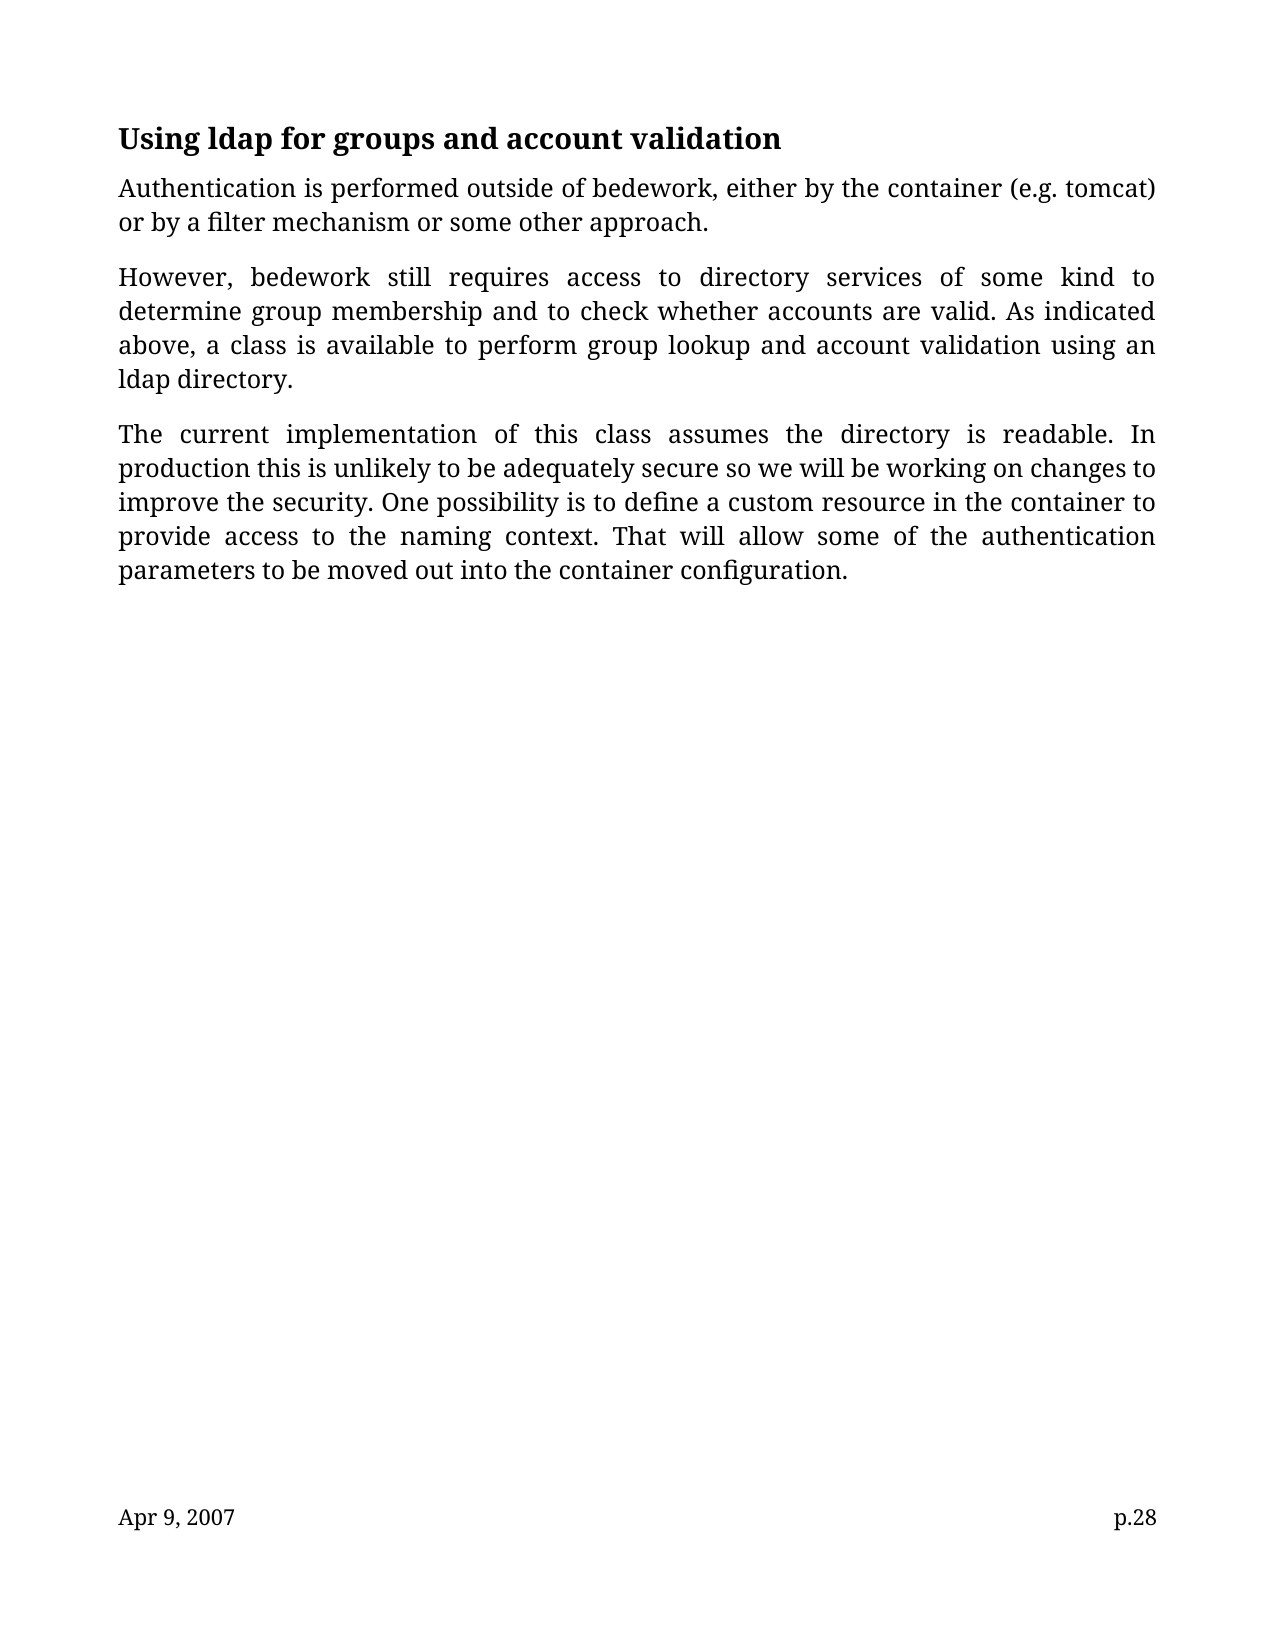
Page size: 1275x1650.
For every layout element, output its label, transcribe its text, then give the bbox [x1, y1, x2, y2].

text Authentication is performed outside of bedework, either by the container (e.g. tomcat) or by a filter mechanism or some other approach. [118, 170, 1157, 238]
text The current implementation of this class assumes the directory is readable. In production this is unlikely to be adequately secure so we will be working on changes to improve the security. One possibility is to define a custom resource in the container to provide access to the naming context. That will allow some of the authentication parameters to be moved out into the container configuration. [118, 417, 1157, 587]
text However, bedework still requires access to directory services of some kind to determine group membership and to check whether accounts are valid. As indicated above, a class is available to perform group lookup and account validation using an ldap directory. [118, 259, 1157, 396]
subtitle Using ldap for groups and account validation [118, 118, 1157, 158]
